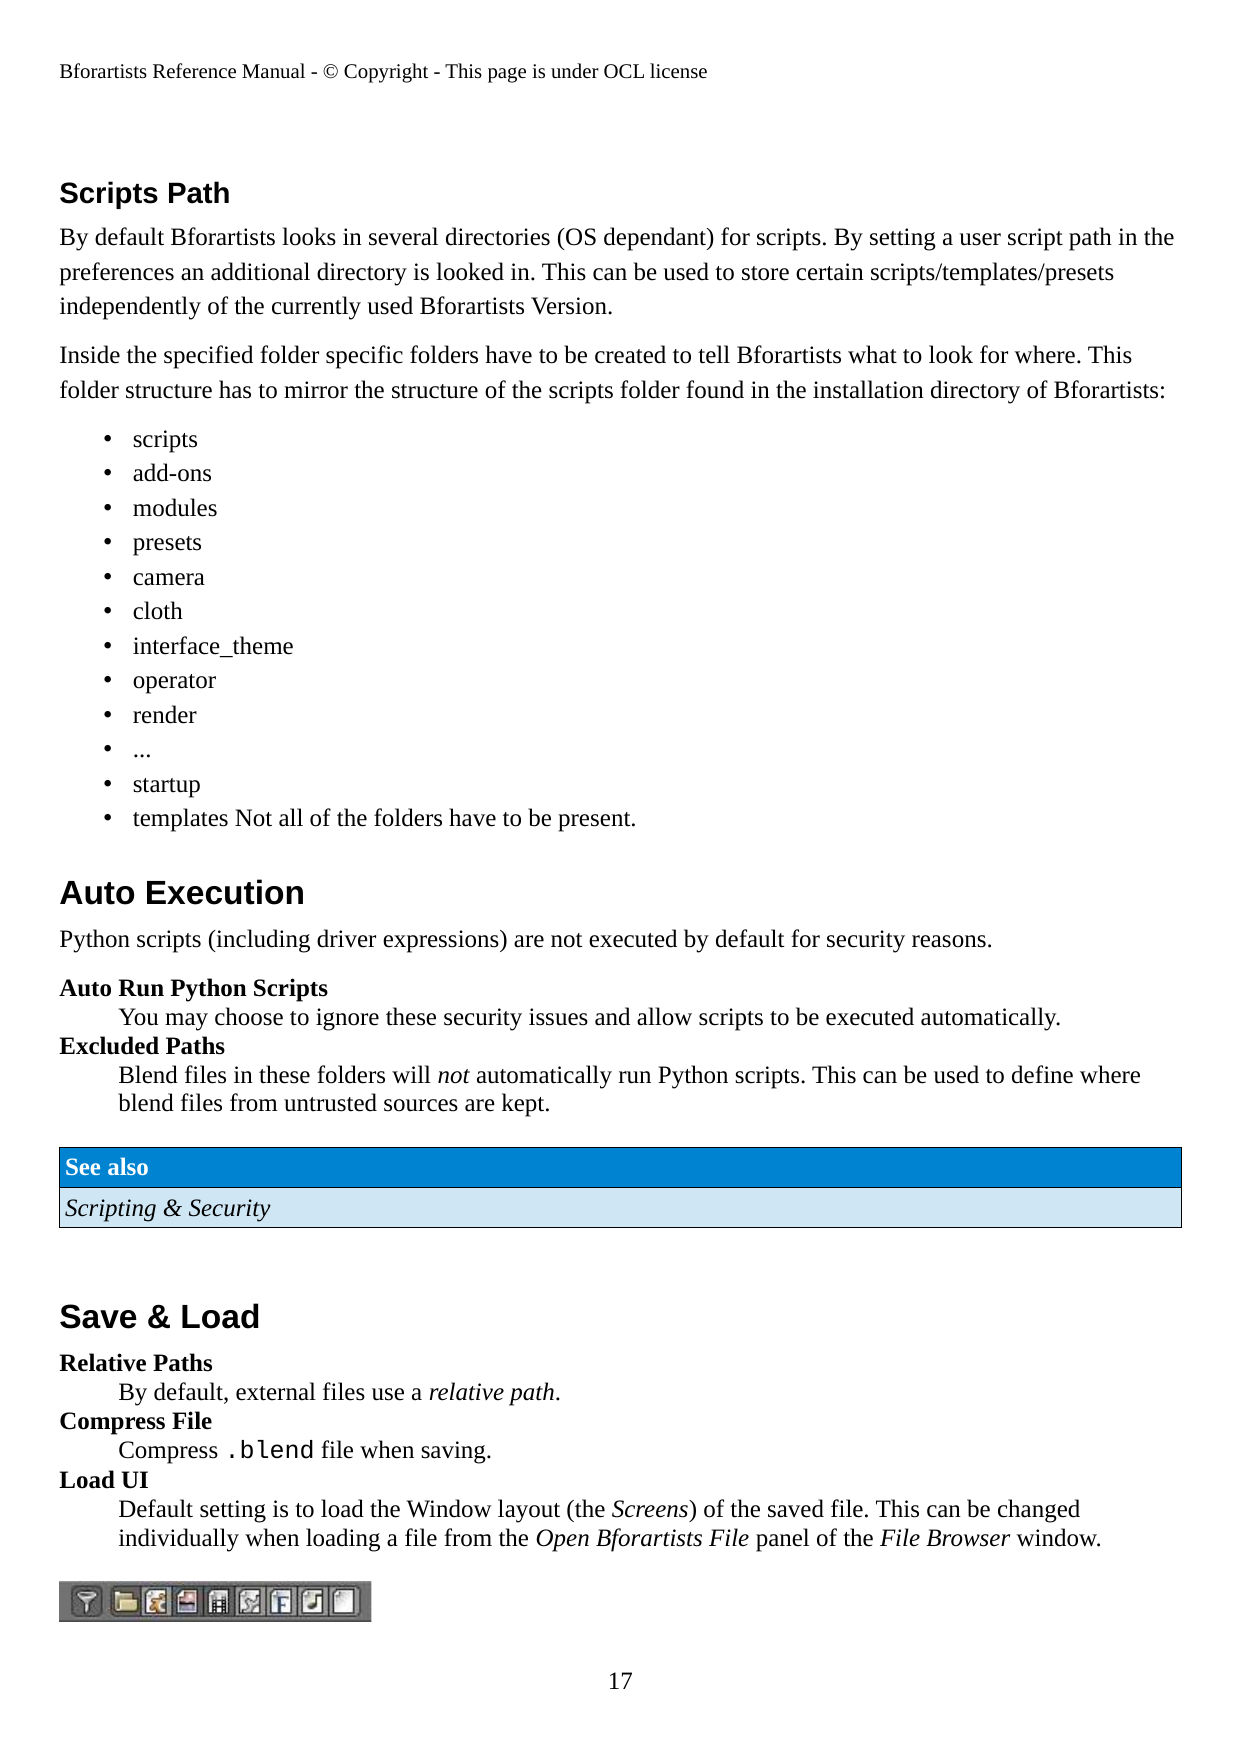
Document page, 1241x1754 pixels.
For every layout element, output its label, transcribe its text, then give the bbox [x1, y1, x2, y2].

list ... [103, 734, 1181, 763]
list By default, external files use a relative path. [118, 1377, 1181, 1406]
list startup [103, 769, 1181, 798]
table_header See also [60, 1148, 1181, 1187]
picture [59, 1581, 372, 1622]
subtitle Excluded Paths [59, 1031, 1181, 1060]
text Python scripts (including driver expressions) are not executed by default for security reasons. [59, 924, 1181, 953]
table_cell Scripting & Security [60, 1188, 1181, 1227]
subtitle Auto Run Python Scripts [59, 973, 1181, 1002]
list cloth [103, 596, 1181, 625]
list Compress .blend file when saving. [118, 1435, 1181, 1466]
subtitle Auto Execution [59, 873, 1181, 912]
subtitle Scripts Path [59, 176, 1181, 210]
text Inside the specified folder specific folders have to be created to tell Bforartists what to look for where. This folder structure has to mirror the structure of the scripts folder found in the installation directory of Bforartists: [59, 341, 1181, 404]
subtitle Save & Load [59, 1297, 1181, 1336]
list modules [103, 493, 1181, 522]
list operator [103, 665, 1181, 694]
list Blend files in these folders will not automatically run Python scripts. This can be used to define where blend files from untrusted sources are kept. [118, 1060, 1181, 1117]
subtitle Compress File [59, 1406, 1181, 1435]
list presets [103, 527, 1181, 556]
list templates Not all of the folders have to be present. [103, 803, 1181, 832]
list Default setting is to load the Window layout (the Screens) of the saved file. This can be changed individually when loading a file from the Open Bforartists File panel of the File Browser window. [118, 1494, 1181, 1552]
subtitle Load UI [59, 1466, 1181, 1494]
list scripts [103, 424, 1181, 453]
list render [103, 700, 1181, 729]
list You may choose to ignore these security issues and allow scripts to be executed automatically. [118, 1002, 1181, 1031]
list interface_theme [103, 631, 1181, 660]
list add-ons [103, 458, 1181, 487]
list camera [103, 562, 1181, 591]
subtitle Relative Paths [59, 1348, 1181, 1377]
text By default Bforartists looks in several directories (OS dependant) for scripts. By setting a user script path in the preferences an additional directory is looked in. This can be used to store certain scripts/templates/presets independently of the currently used Bforartists Version. [59, 222, 1181, 320]
